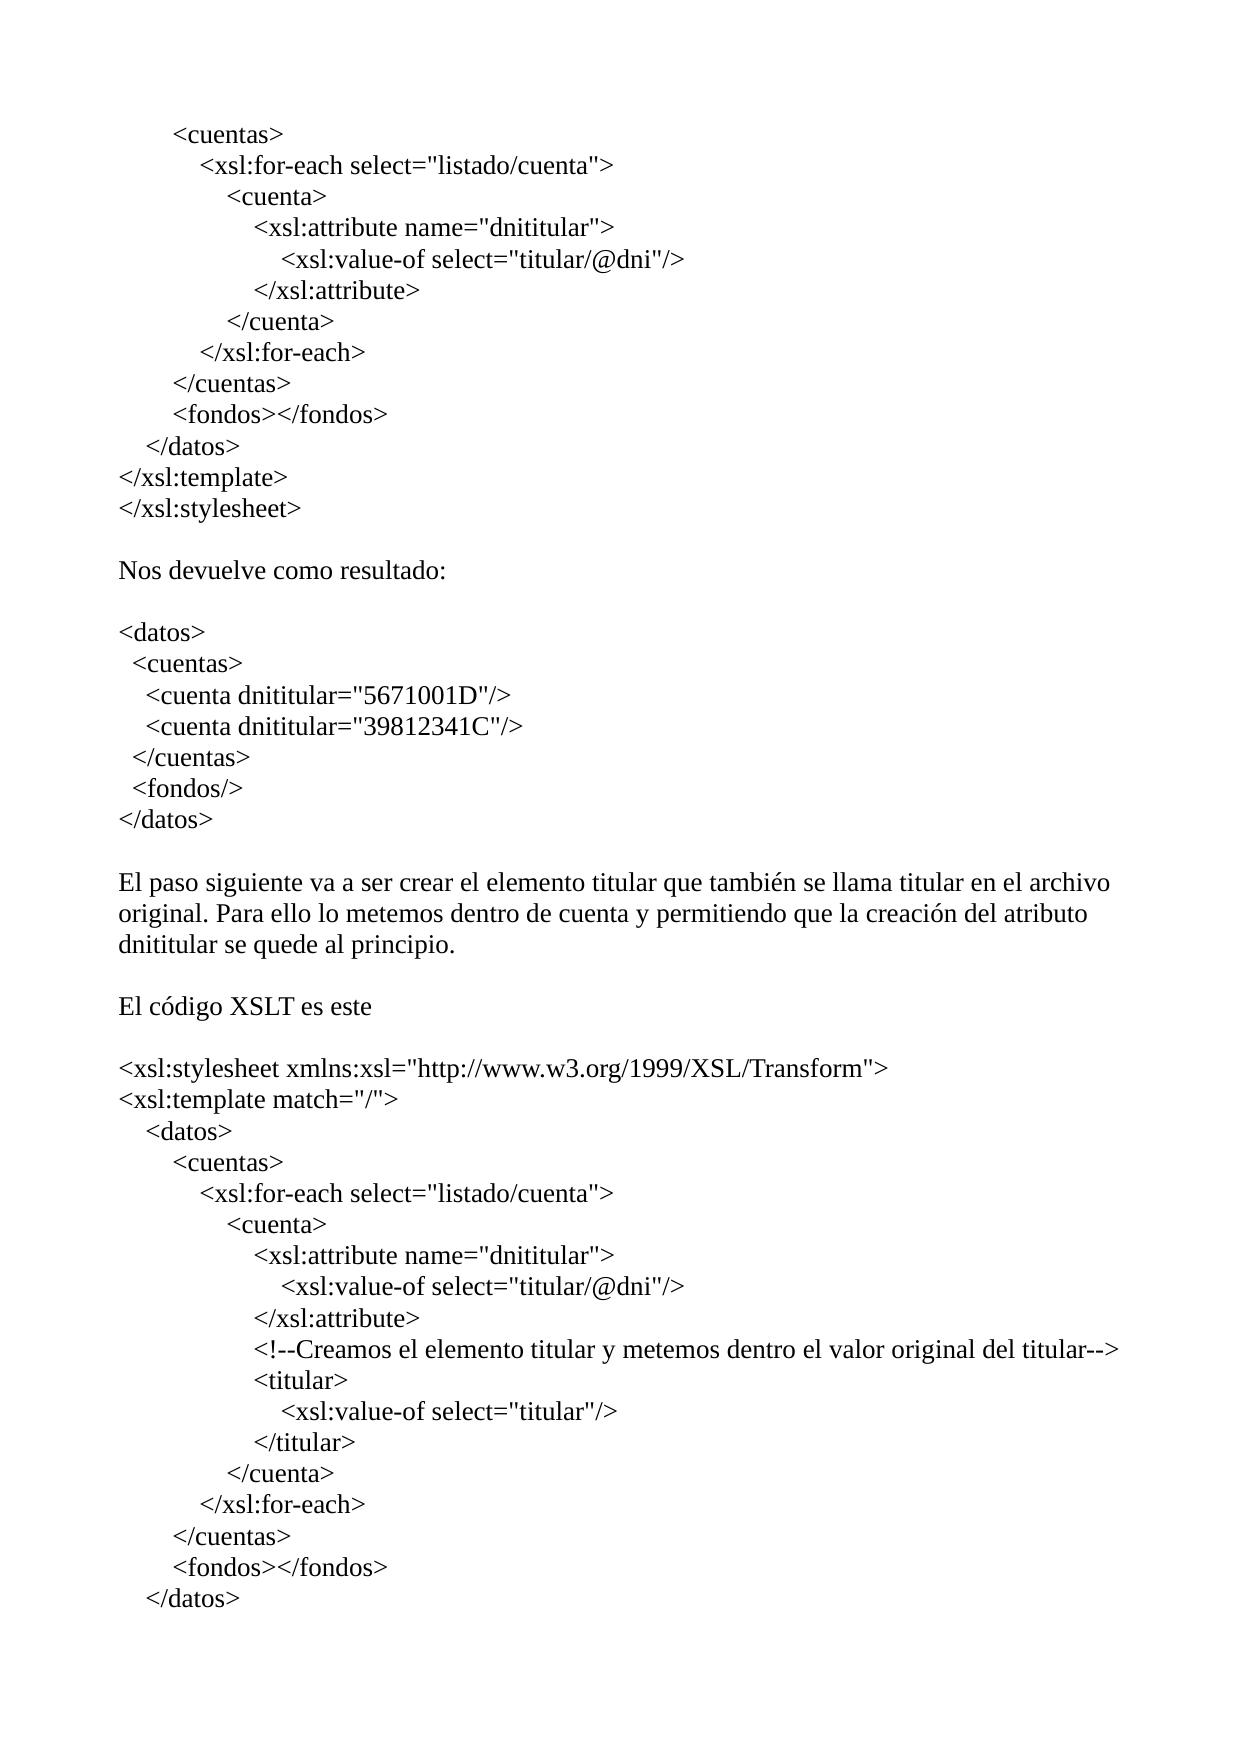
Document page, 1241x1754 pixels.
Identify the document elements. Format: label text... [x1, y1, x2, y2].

text </xsl:attribute> [118, 274, 1122, 305]
text <fondos/> [118, 772, 1122, 803]
text <xsl:template match="/"> [118, 1084, 1122, 1115]
text <cuentas> [118, 648, 1122, 679]
text </xsl:stylesheet> [118, 492, 1122, 523]
text El paso siguiente va a ser crear el elemento titular que también se llama titular en el archivo original. Para ello lo metemos dentro de cuenta y permitiendo que la creación del atributo dnititular se quede al principio. [118, 866, 1122, 959]
text </titular> [118, 1426, 1122, 1457]
text </cuentas> [118, 367, 1122, 398]
text <cuenta> [118, 180, 1122, 212]
text <titular> [118, 1364, 1122, 1395]
text </xsl:for-each> [118, 1488, 1122, 1520]
text <cuenta dnititular="39812341C"/> [118, 710, 1122, 741]
text <cuenta dnititular="5671001D"/> [118, 679, 1122, 710]
text <datos> [118, 616, 1122, 648]
text </datos> [118, 1582, 1122, 1613]
text </datos> [118, 803, 1122, 834]
text <xsl:for-each select="listado/cuenta"> [118, 1177, 1122, 1208]
text <xsl:attribute name="dnititular"> [118, 1239, 1122, 1271]
text </xsl:attribute> [118, 1302, 1122, 1333]
text </cuentas> [118, 1520, 1122, 1551]
text El código XSLT es este [118, 990, 1122, 1021]
text </xsl:for-each> [118, 336, 1122, 367]
text <fondos></fondos> [118, 1551, 1122, 1582]
text <cuentas> [118, 118, 1122, 149]
text <!--Creamos el elemento titular y metemos dentro el valor original del titular--> [118, 1333, 1122, 1364]
text <cuentas> [118, 1146, 1122, 1177]
text <xsl:stylesheet xmlns:xsl="http://www.w3.org/1999/XSL/Transform"> [118, 1052, 1122, 1084]
text </cuentas> [118, 741, 1122, 772]
text </cuenta> [118, 305, 1122, 336]
text <datos> [118, 1115, 1122, 1146]
text <xsl:value-of select="titular/@dni"/> [118, 1271, 1122, 1302]
text <cuenta> [118, 1208, 1122, 1239]
text </xsl:template> [118, 461, 1122, 492]
text Nos devuelve como resultado: [118, 554, 1122, 585]
text <xsl:value-of select="titular/@dni"/> [118, 243, 1122, 274]
text </datos> [118, 429, 1122, 461]
text <xsl:for-each select="listado/cuenta"> [118, 149, 1122, 180]
text </cuenta> [118, 1457, 1122, 1488]
text <fondos></fondos> [118, 398, 1122, 429]
text <xsl:attribute name="dnititular"> [118, 212, 1122, 243]
text <xsl:value-of select="titular"/> [118, 1395, 1122, 1426]
